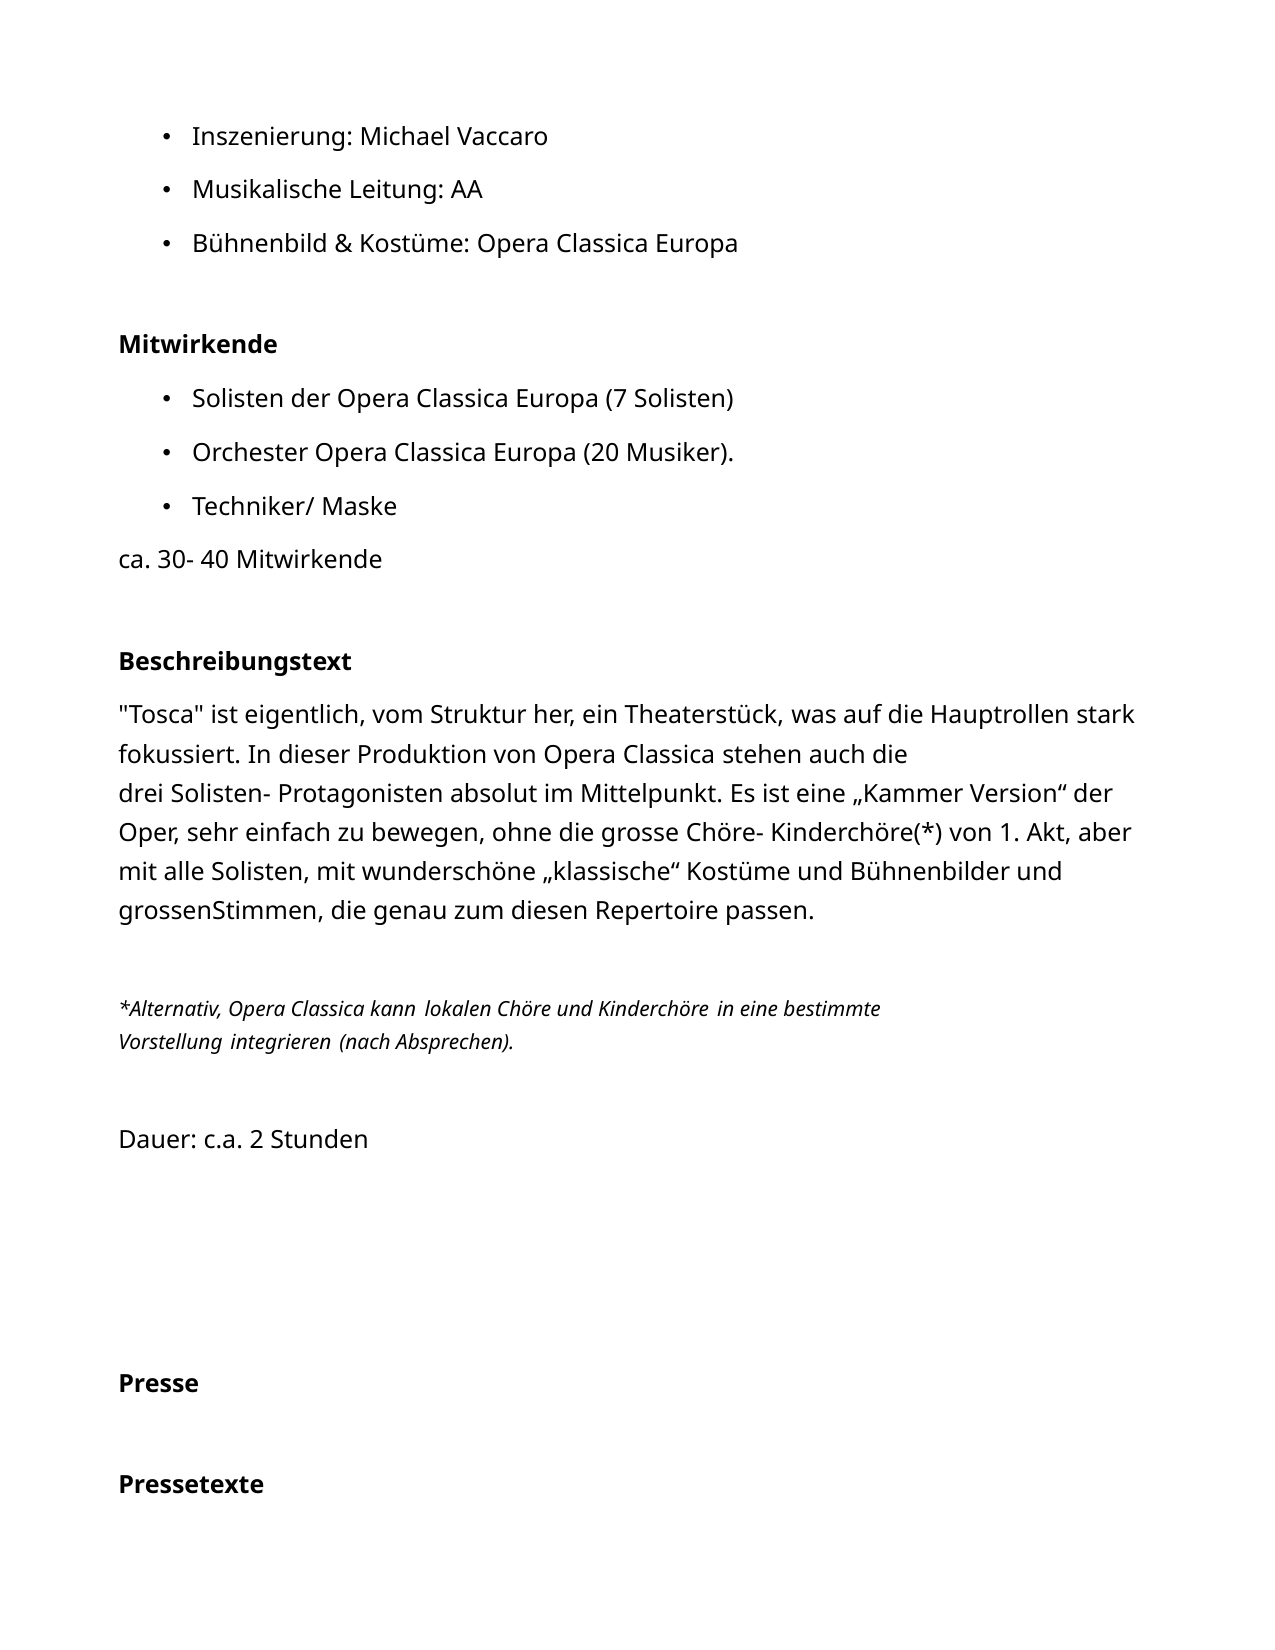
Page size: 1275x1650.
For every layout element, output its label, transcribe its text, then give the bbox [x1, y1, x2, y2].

list Bühnenbild & Kostüme: Opera Classica Europa [162, 226, 1157, 260]
text Beschreibungstext [118, 643, 1157, 677]
list Solisten der Opera Classica Europa (7 Solisten) [162, 381, 1157, 415]
text ca. 30- 40 Mitwirkende [118, 542, 1157, 576]
text Dauer: c.a. 2 Stunden [118, 1122, 1157, 1156]
text *Alternativ, Opera Classica kann lokalen Chöre und Kinderchöre in eine bestimmte Vorstellung integrieren (nach Absprechen). [118, 994, 1157, 1055]
list Techniker/ Maske [162, 488, 1157, 522]
list Musikalische Leitung: AA [162, 172, 1157, 206]
text Pressetexte [118, 1467, 1157, 1501]
text Mitwirkende [118, 327, 1157, 361]
list Orchester Opera Classica Europa (20 Musiker). [162, 434, 1157, 468]
text Presse [118, 1366, 1157, 1400]
list Inszenierung: Michael Vaccaro [162, 118, 1157, 152]
text "Tosca" ist eigentlich, vom Struktur her, ein Theaterstück, was auf die Hauptrollen stark fokussiert. In dieser Produktion von Opera Classica stehen auch die drei Solisten- Protagonisten absolut im Mittelpunkt. Es ist eine „Kammer Version“ der Oper, sehr einfach zu bewegen, ohne die grosse Chöre- Kinderchöre(*) von 1. Akt, aber mit alle Solisten, mit wunderschöne „klassische“ Kostüme und Bühnenbilder und grossenStimmen, die genau zum diesen Repertoire passen. [118, 697, 1157, 927]
